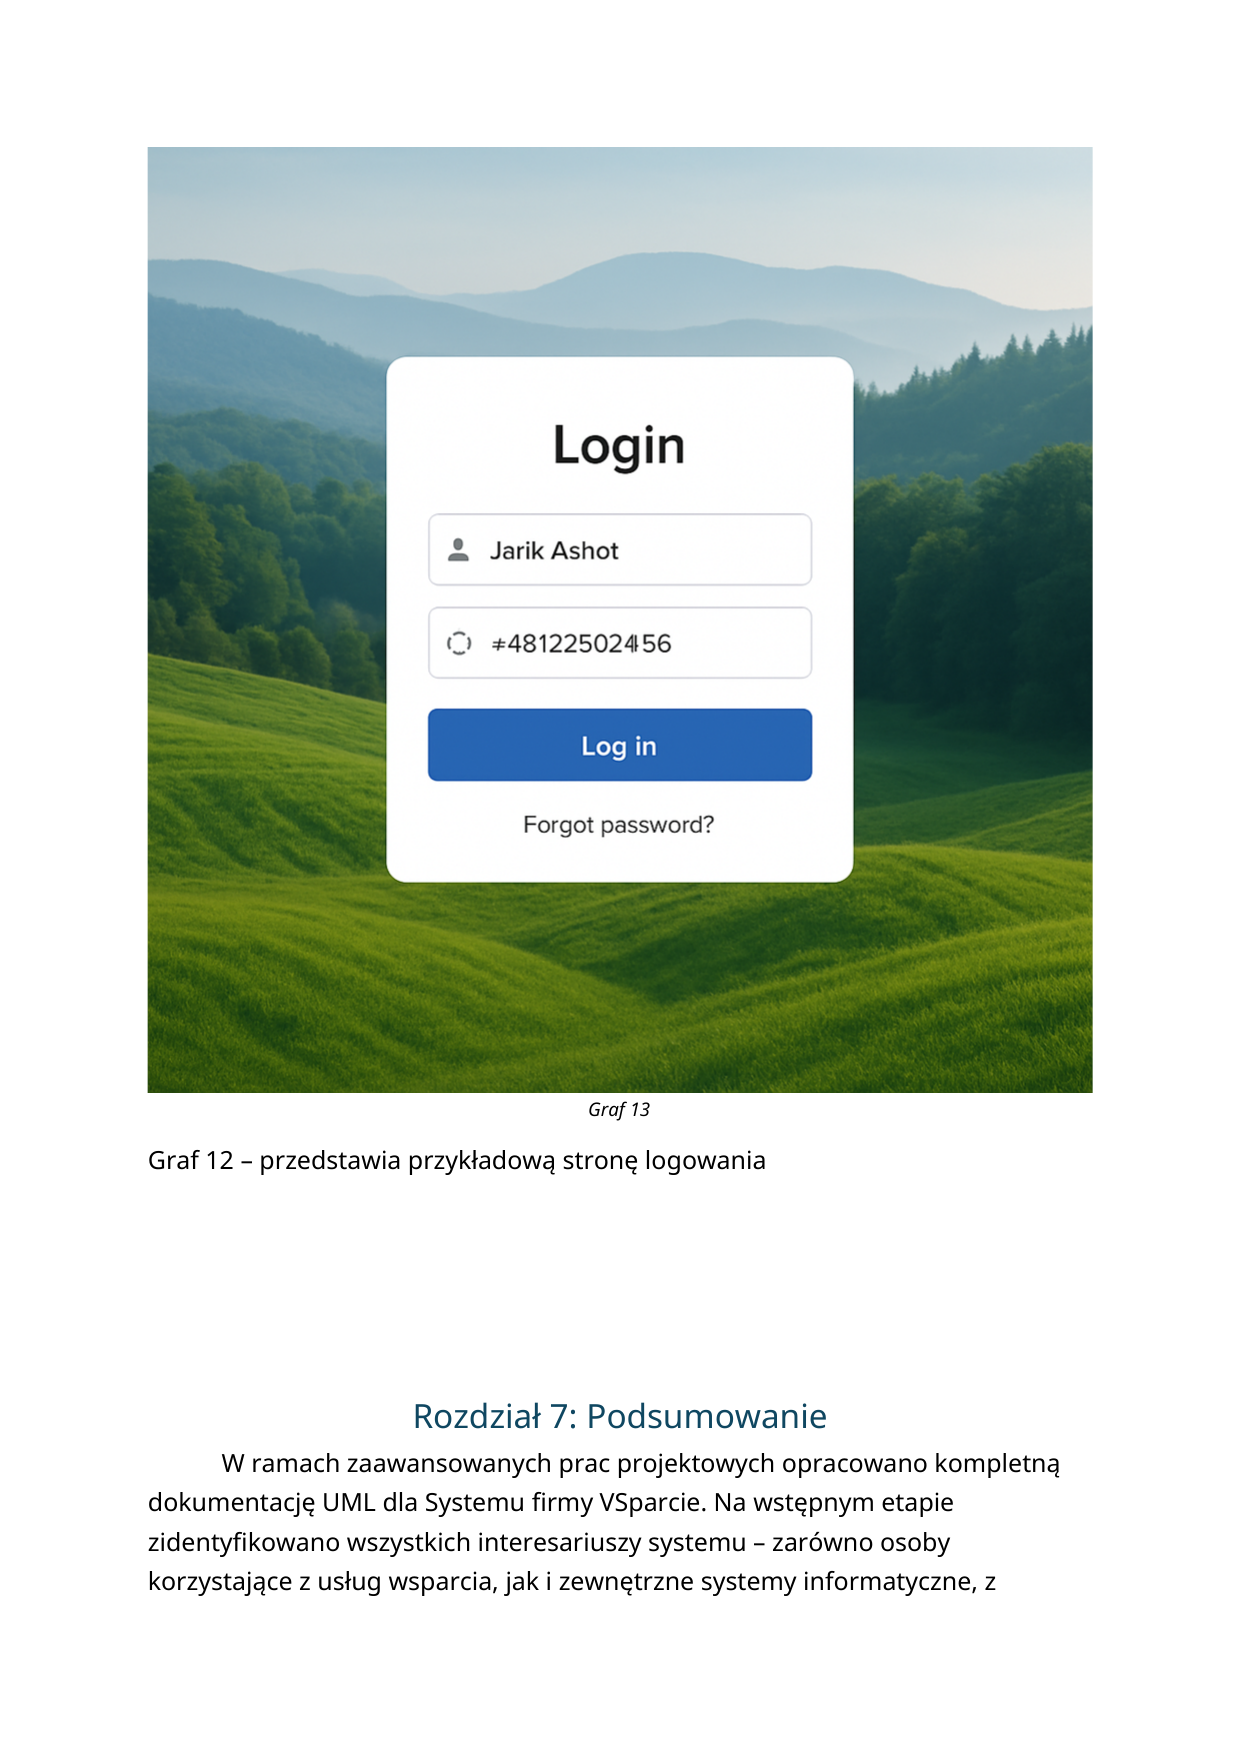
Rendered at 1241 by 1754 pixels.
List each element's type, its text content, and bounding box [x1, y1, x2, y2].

text Graf 12 – przedstawia przykładową stronę logowania [148, 1143, 1093, 1177]
text W ramach zaawansowanych prac projektowych opracowano kompletną dokumentację UML dla Systemu firmy VSparcie. Na wstępnym etapie zidentyfikowano wszystkich interesariuszy systemu – zarówno osoby korzystające z usług wsparcia, jak i zewnętrzne systemy informatyczne, z [148, 1445, 1093, 1598]
text Graf 13 [148, 1093, 1093, 1122]
subtitle Rozdział 7: Podsumowanie [148, 1393, 1093, 1438]
